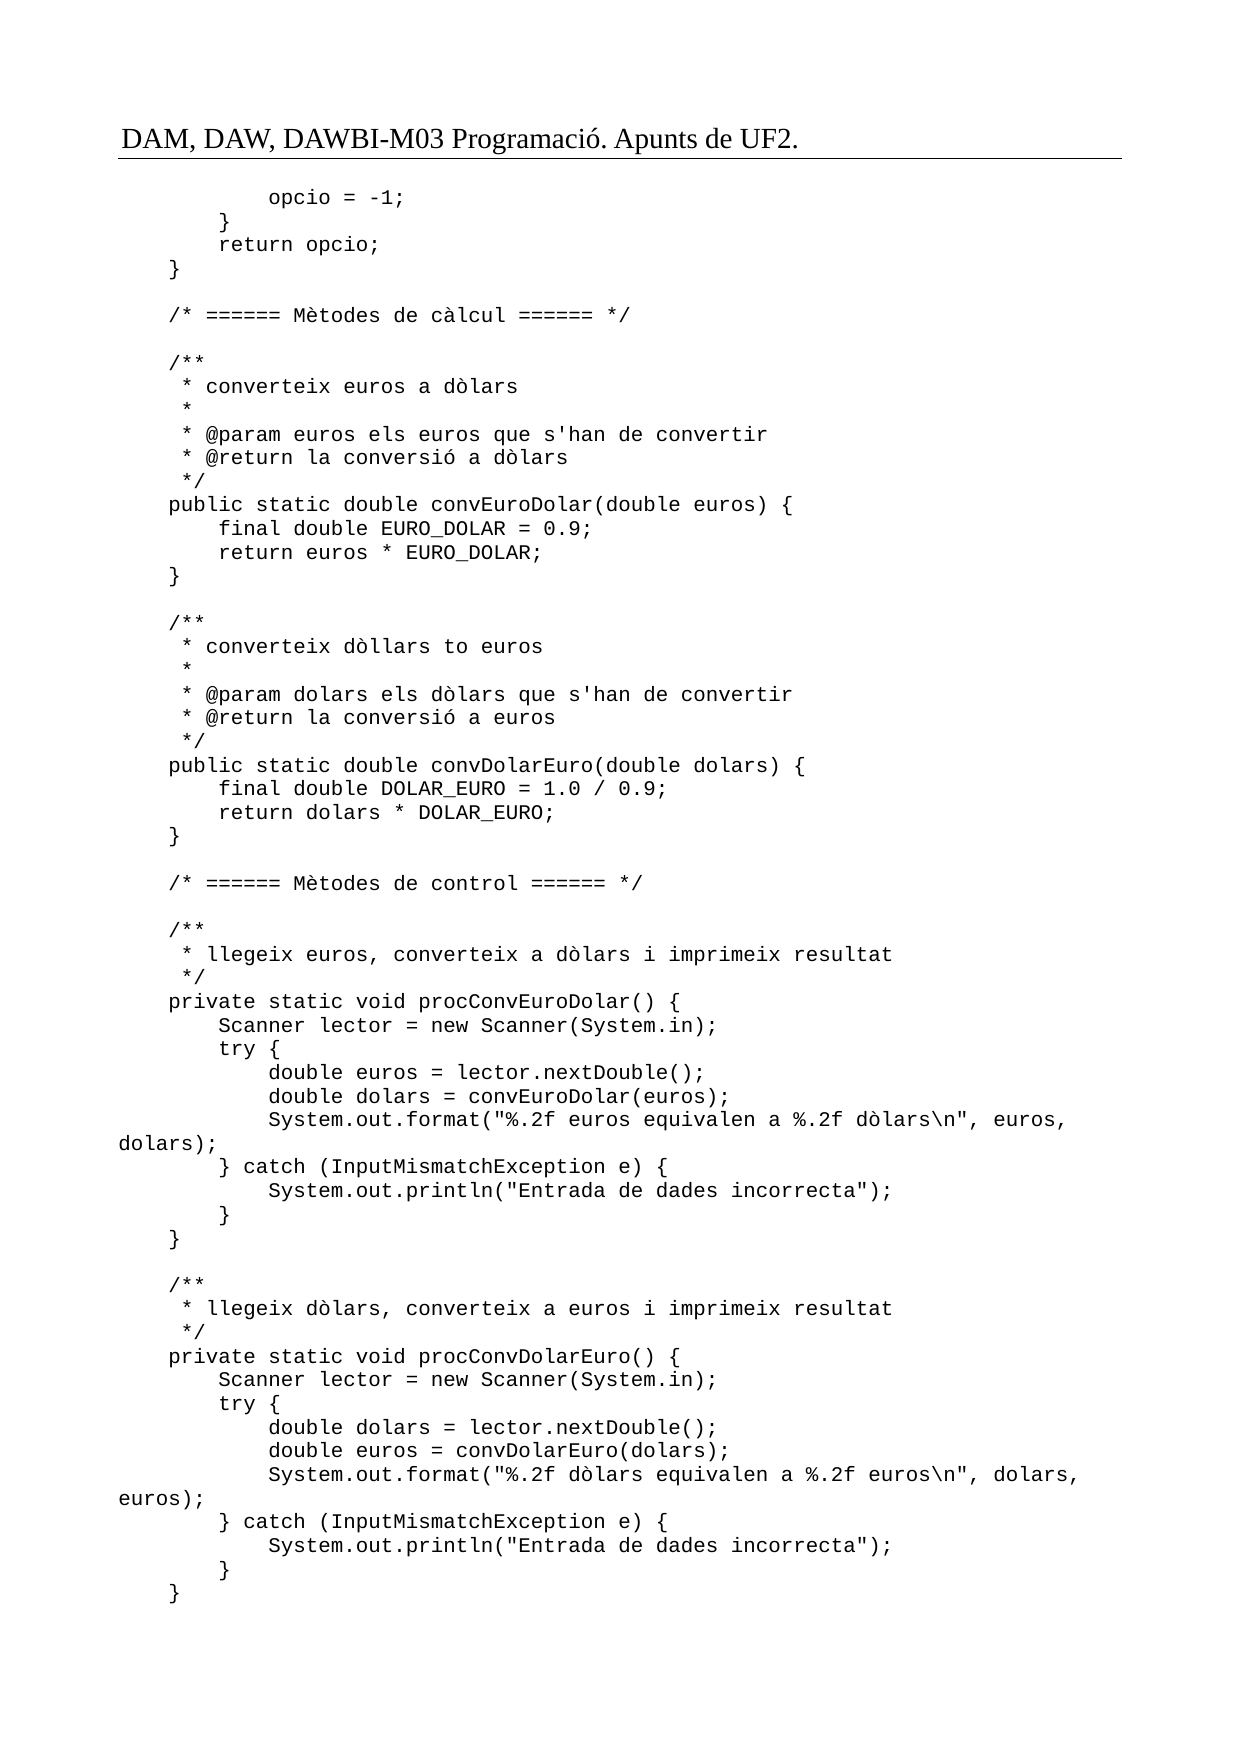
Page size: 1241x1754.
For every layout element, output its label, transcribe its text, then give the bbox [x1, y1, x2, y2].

text * @param dolars els dòlars que s'han de convertir [118, 684, 1122, 707]
text Scanner lector = new Scanner(System.in); [118, 1015, 1122, 1038]
text * llegeix euros, converteix a dòlars i imprimeix resultat [118, 944, 1122, 967]
text return euros * EURO_DOLAR; [118, 542, 1122, 565]
text System.out.format("%.2f euros equivalen a %.2f dòlars\n", euros, dolars); [118, 1109, 1122, 1157]
text final double DOLAR_EURO = 1.0 / 0.9; [118, 778, 1122, 802]
text System.out.println("Entrada de dades incorrecta"); [118, 1180, 1122, 1204]
text */ [118, 471, 1122, 494]
text } [118, 1227, 1122, 1251]
text private static void procConvEuroDolar() { [118, 991, 1122, 1015]
text } [118, 1582, 1122, 1606]
text * converteix dòllars to euros [118, 636, 1122, 660]
text private static void procConvDolarEuro() { [118, 1346, 1122, 1369]
text */ [118, 1322, 1122, 1346]
text /* ====== Mètodes de control ====== */ [118, 873, 1122, 896]
text } catch (InputMismatchException e) { [118, 1511, 1122, 1535]
text /* ====== Mètodes de càlcul ====== */ [118, 305, 1122, 329]
text System.out.println("Entrada de dades incorrecta"); [118, 1535, 1122, 1558]
text } [118, 258, 1122, 282]
text /** [118, 1275, 1122, 1298]
text } catch (InputMismatchException e) { [118, 1157, 1122, 1180]
text opcio = -1; [118, 187, 1122, 211]
text } [118, 211, 1122, 234]
text final double EURO_DOLAR = 0.9; [118, 518, 1122, 542]
text * @return la conversió a euros [118, 707, 1122, 731]
text } [118, 1558, 1122, 1582]
text try { [118, 1038, 1122, 1062]
text double dolars = convEuroDolar(euros); [118, 1086, 1122, 1109]
text * @return la conversió a dòlars [118, 447, 1122, 471]
text } [118, 565, 1122, 589]
text * @param euros els euros que s'han de convertir [118, 423, 1122, 447]
text return dolars * DOLAR_EURO; [118, 802, 1122, 826]
text double euros = lector.nextDouble(); [118, 1062, 1122, 1086]
text return opcio; [118, 234, 1122, 258]
text try { [118, 1393, 1122, 1417]
text /** [118, 613, 1122, 636]
text public static double convDolarEuro(double dolars) { [118, 754, 1122, 778]
text /** [118, 353, 1122, 376]
text double dolars = lector.nextDouble(); [118, 1417, 1122, 1440]
text public static double convEuroDolar(double euros) { [118, 494, 1122, 518]
text /** [118, 920, 1122, 944]
text * converteix euros a dòlars [118, 376, 1122, 400]
text * [118, 660, 1122, 684]
text */ [118, 731, 1122, 754]
text * llegeix dòlars, converteix a euros i imprimeix resultat [118, 1298, 1122, 1322]
text } [118, 1204, 1122, 1227]
text System.out.format("%.2f dòlars equivalen a %.2f euros\n", dolars, euros); [118, 1464, 1122, 1511]
text Scanner lector = new Scanner(System.in); [118, 1369, 1122, 1393]
text double euros = convDolarEuro(dolars); [118, 1440, 1122, 1464]
text */ [118, 967, 1122, 991]
text * [118, 400, 1122, 423]
text } [118, 826, 1122, 849]
